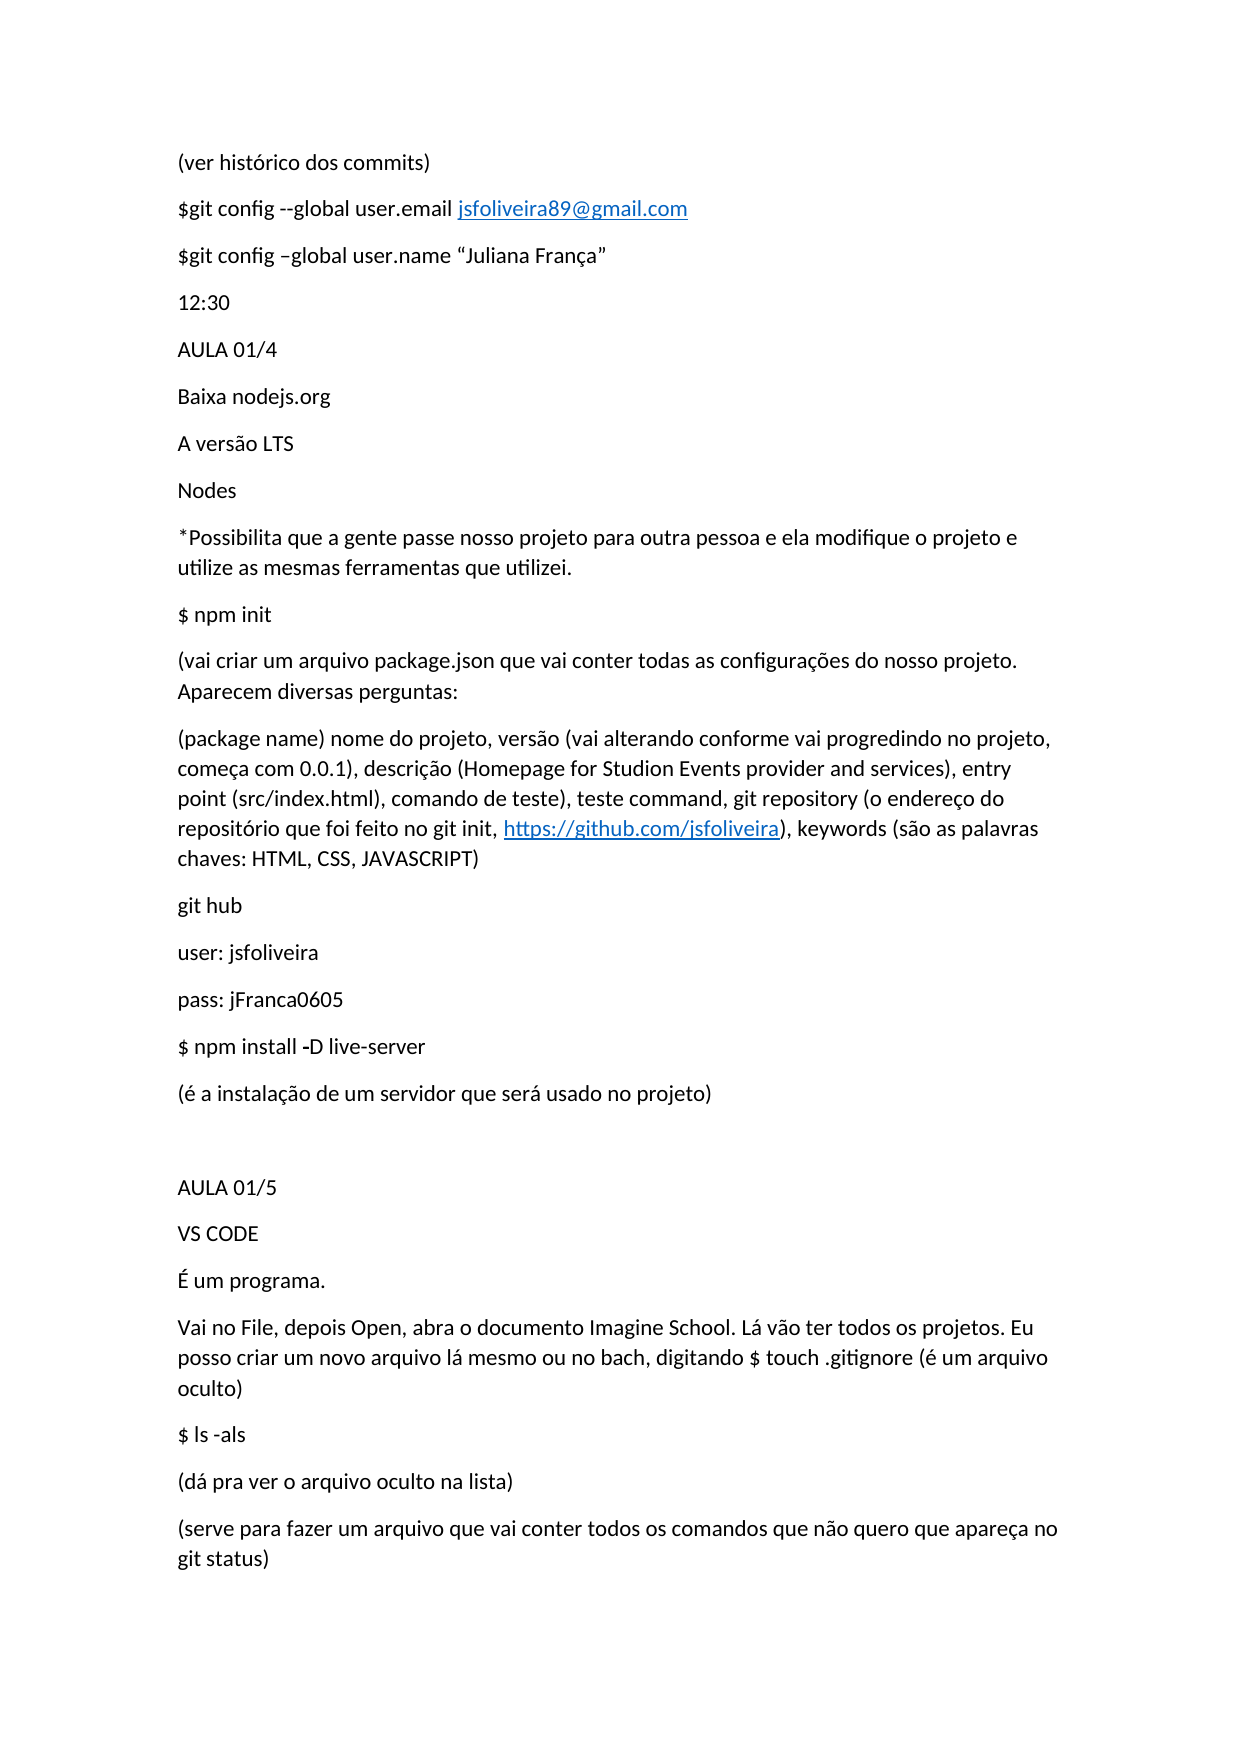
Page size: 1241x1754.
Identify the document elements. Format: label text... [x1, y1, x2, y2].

text 12:30 [177, 288, 1063, 316]
text (ver histórico dos commits) [177, 148, 1063, 176]
text A versão LTS [177, 429, 1063, 457]
text $ npm init [177, 600, 1063, 628]
text (é a instalação de um servidor que será usado no projeto) [177, 1079, 1063, 1107]
text $git config –global user.name “Juliana França” [177, 241, 1063, 269]
text (vai criar um arquivo package.json que vai conter todas as configurações do nosso projeto. Aparecem diversas perguntas: [177, 647, 1063, 705]
text (package name) nome do projeto, versão (vai alterando conforme vai progredindo no projeto, começa com 0.0.1), descrição (Homepage for Studion Events provider and services), entry point (src/index.html), comando de teste), teste command, git repository (o endereço do repositório que foi feito no git init, https://github.com/jsfoliveira), keywords (são as palavras chaves: HTML, CSS, JAVASCRIPT) [177, 724, 1063, 872]
text *Possibilita que a gente passe nosso projeto para outra pessoa e ela modifique o projeto e utilize as mesmas ferramentas que utilizei. [177, 523, 1063, 581]
text Baixa nodejs.org [177, 382, 1063, 410]
text AULA 01/4 [177, 335, 1063, 363]
text $git config --global user.email jsfoliveira89@gmail.com [177, 194, 1063, 222]
text (serve para fazer um arquivo que vai conter todos os comandos que não quero que apareça no git status) [177, 1514, 1063, 1572]
text Nodes [177, 476, 1063, 504]
text pass: jFranca0605 [177, 985, 1063, 1013]
text É um programa. [177, 1266, 1063, 1294]
text (dá pra ver o arquivo oculto na lista) [177, 1467, 1063, 1495]
text user: jsfoliveira [177, 938, 1063, 966]
text $ ls -als [177, 1421, 1063, 1448]
text $ npm install -D live-server [177, 1032, 1063, 1060]
text VS CODE [177, 1219, 1063, 1247]
text AULA 01/5 [177, 1173, 1063, 1201]
text git hub [177, 891, 1063, 919]
text Vai no File, depois Open, abra o documento Imagine School. Lá vão ter todos os projetos. Eu posso criar um novo arquivo lá mesmo ou no bach, digitando $ touch .gitignore (é um arquivo oculto) [177, 1313, 1063, 1402]
